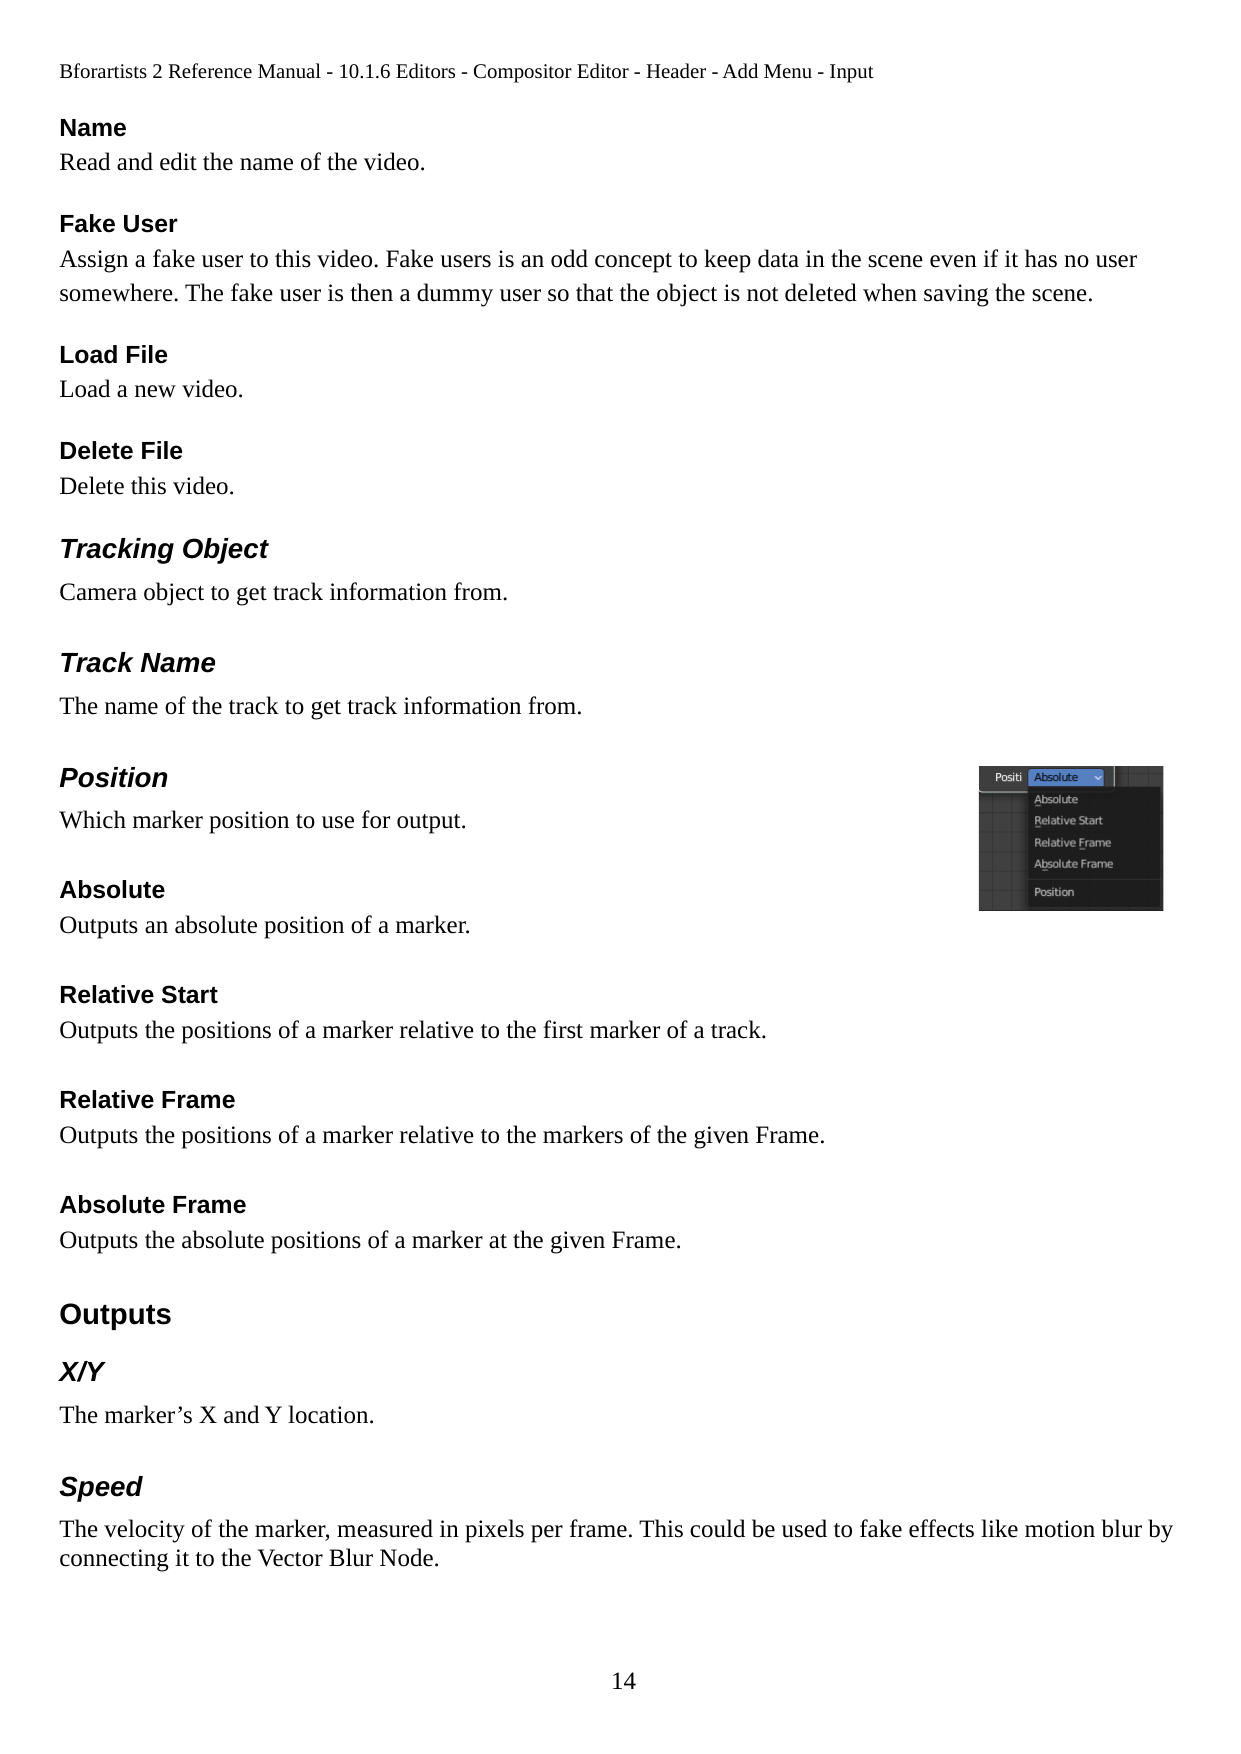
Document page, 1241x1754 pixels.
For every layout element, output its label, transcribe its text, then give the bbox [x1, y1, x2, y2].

text Load a new video. [59, 374, 1181, 403]
subtitle Position [59, 761, 1181, 793]
subtitle Speed [59, 1470, 1181, 1502]
text Read and edit the name of the video. [59, 147, 1181, 176]
subtitle X/Y [59, 1356, 1181, 1387]
subtitle Outputs [59, 1297, 1181, 1331]
subtitle Relative Start [59, 980, 1181, 1009]
subtitle Tracking Object [59, 532, 1181, 564]
text Outputs the absolute positions of a marker at the given Frame. [59, 1225, 1181, 1253]
text Outputs an absolute position of a marker. [59, 910, 1181, 939]
picture [978, 766, 1164, 911]
text The velocity of the marker, measured in pixels per frame. This could be used to fake effects like motion blur by connecting it to the Vector Blur Node. [59, 1514, 1181, 1572]
text Camera object to get track information from. [59, 577, 1181, 606]
text Outputs the positions of a marker relative to the first marker of a track. [59, 1015, 1181, 1044]
subtitle Track Name [59, 647, 1181, 679]
text Assign a fake user to this video. Fake users is an odd concept to keep data in the scene even if it has no user somewhere. The fake user is then a dummy user so that the object is not deleted when saving the scene. [59, 244, 1181, 307]
subtitle Fake User [59, 209, 1181, 237]
subtitle Absolute [59, 876, 978, 904]
text The name of the track to get track information from. [59, 691, 1181, 720]
subtitle Load File [59, 340, 1181, 368]
subtitle Delete File [59, 436, 1181, 465]
text Delete this video. [59, 471, 1181, 500]
text Which marker position to use for output. [59, 806, 978, 834]
subtitle Absolute Frame [59, 1190, 1181, 1218]
text The marker’s X and Y location. [59, 1400, 1181, 1429]
subtitle [1164, 876, 1181, 904]
text Outputs the positions of a marker relative to the markers of the given Frame. [59, 1120, 1181, 1149]
subtitle Relative Frame [59, 1085, 1181, 1114]
subtitle Name [59, 113, 1181, 141]
